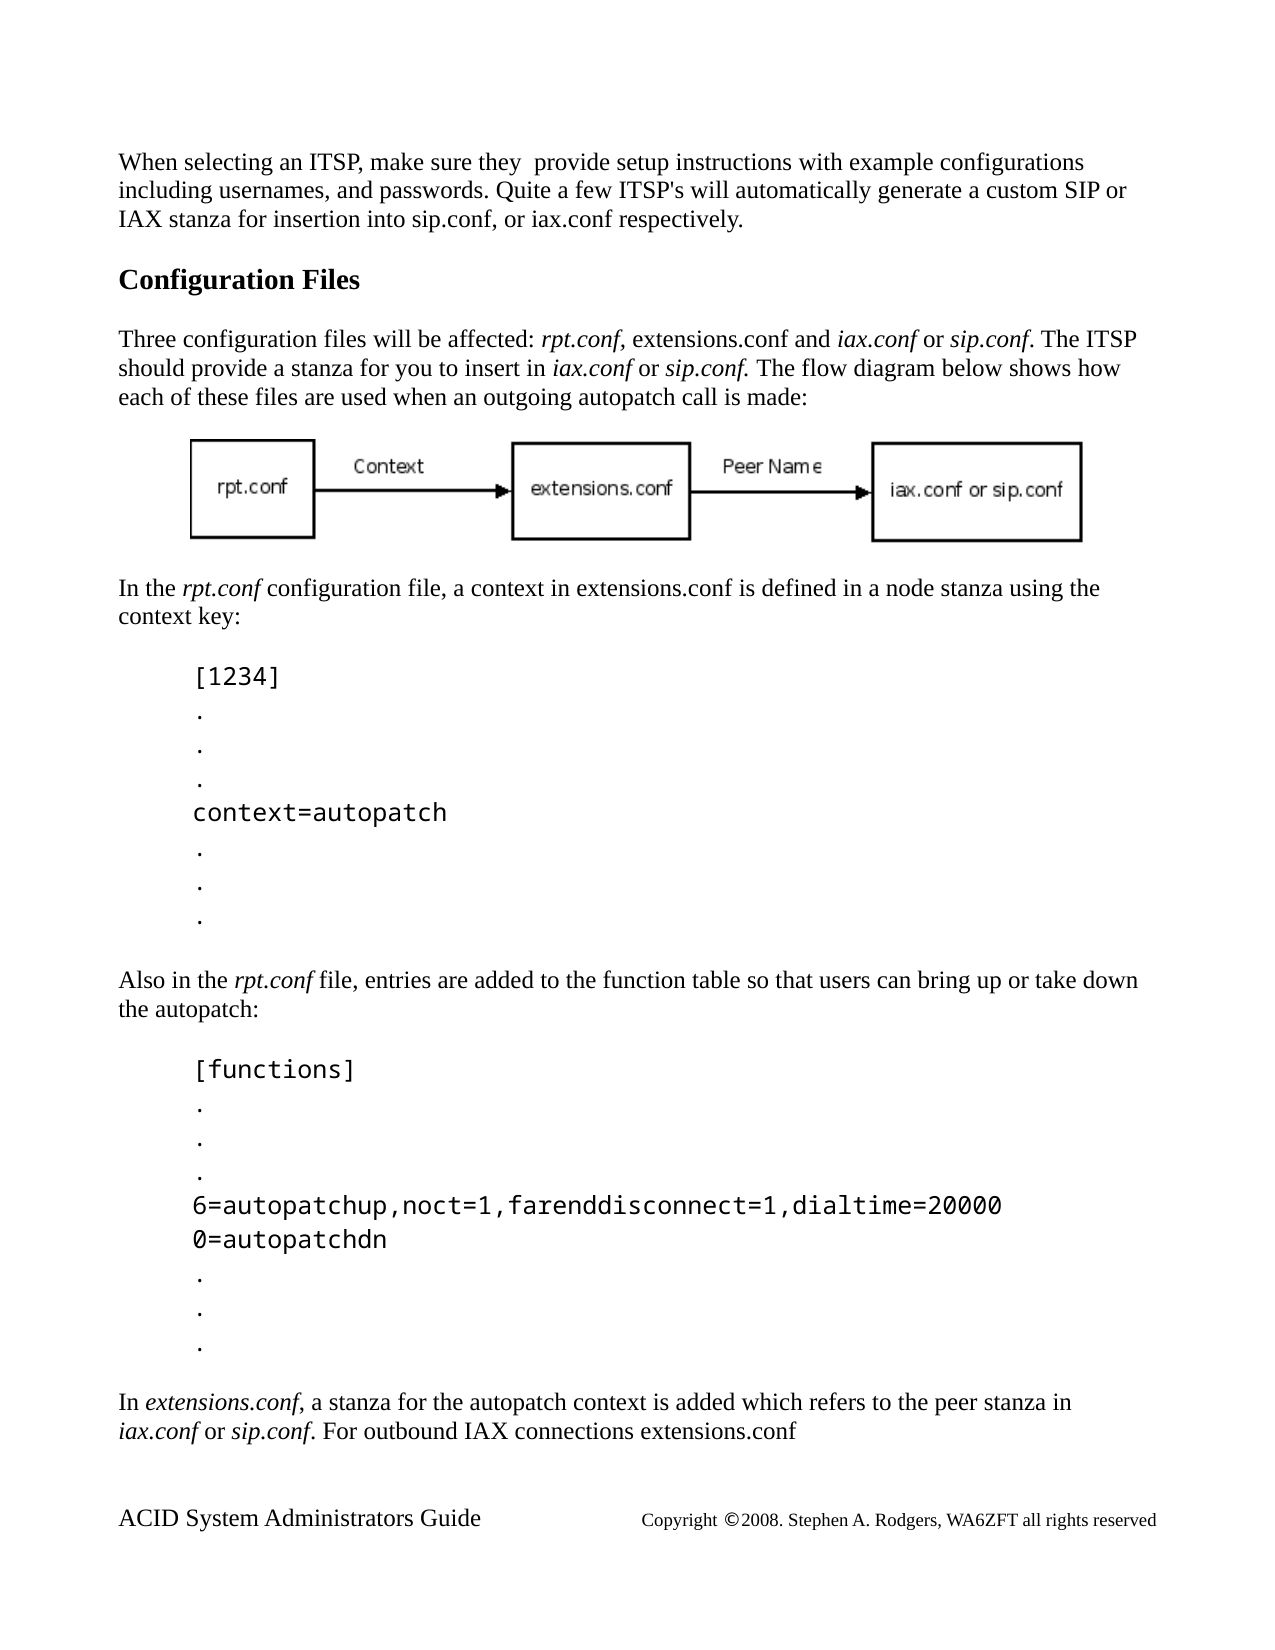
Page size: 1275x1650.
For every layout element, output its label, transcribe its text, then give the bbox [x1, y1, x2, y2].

text . [192, 897, 1157, 931]
picture [190, 439, 1086, 544]
text . [192, 1256, 1157, 1290]
text When selecting an ITSP, make sure they provide setup instructions with example configurations including usernames, and passwords. Quite a few ITSP's will automatically generate a custom SIP or IAX stanza for insertion into sip.conf, or iax.conf respectively. [118, 147, 1157, 233]
text . [192, 1086, 1157, 1120]
text . [192, 1290, 1157, 1324]
text 0=autopatchdn [192, 1222, 1157, 1256]
text [functions] [192, 1052, 1157, 1086]
text In extensions.conf, a stanza for the autopatch context is added which refers to the peer stanza in iax.conf or sip.conf. For outbound IAX connections extensions.conf [118, 1387, 1157, 1444]
text . [192, 761, 1157, 795]
text [1234] [192, 659, 1157, 693]
text context=autopatch [192, 795, 1157, 829]
text In the rpt.conf configuration file, a context in extensions.conf is defined in a node stanza using the context key: [118, 573, 1157, 630]
text . [192, 1154, 1157, 1188]
text . [192, 693, 1157, 727]
text . [192, 863, 1157, 897]
text Configuration Files [118, 262, 1157, 295]
text . [192, 1120, 1157, 1154]
text . [192, 829, 1157, 863]
text . [192, 727, 1157, 761]
text Three configuration files will be affected: rpt.conf, extensions.conf and iax.conf or sip.conf. The ITSP should provide a stanza for you to insert in iax.conf or sip.conf. The flow diagram below shows how each of these files are used when an outgoing autopatch call is made: [118, 324, 1157, 410]
text Also in the rpt.conf file, entries are added to the function table so that users can bring up or take down the autopatch: [118, 965, 1157, 1023]
text . [192, 1324, 1157, 1358]
text 6=autopatchup,noct=1,farenddisconnect=1,dialtime=20000 [192, 1188, 1157, 1222]
